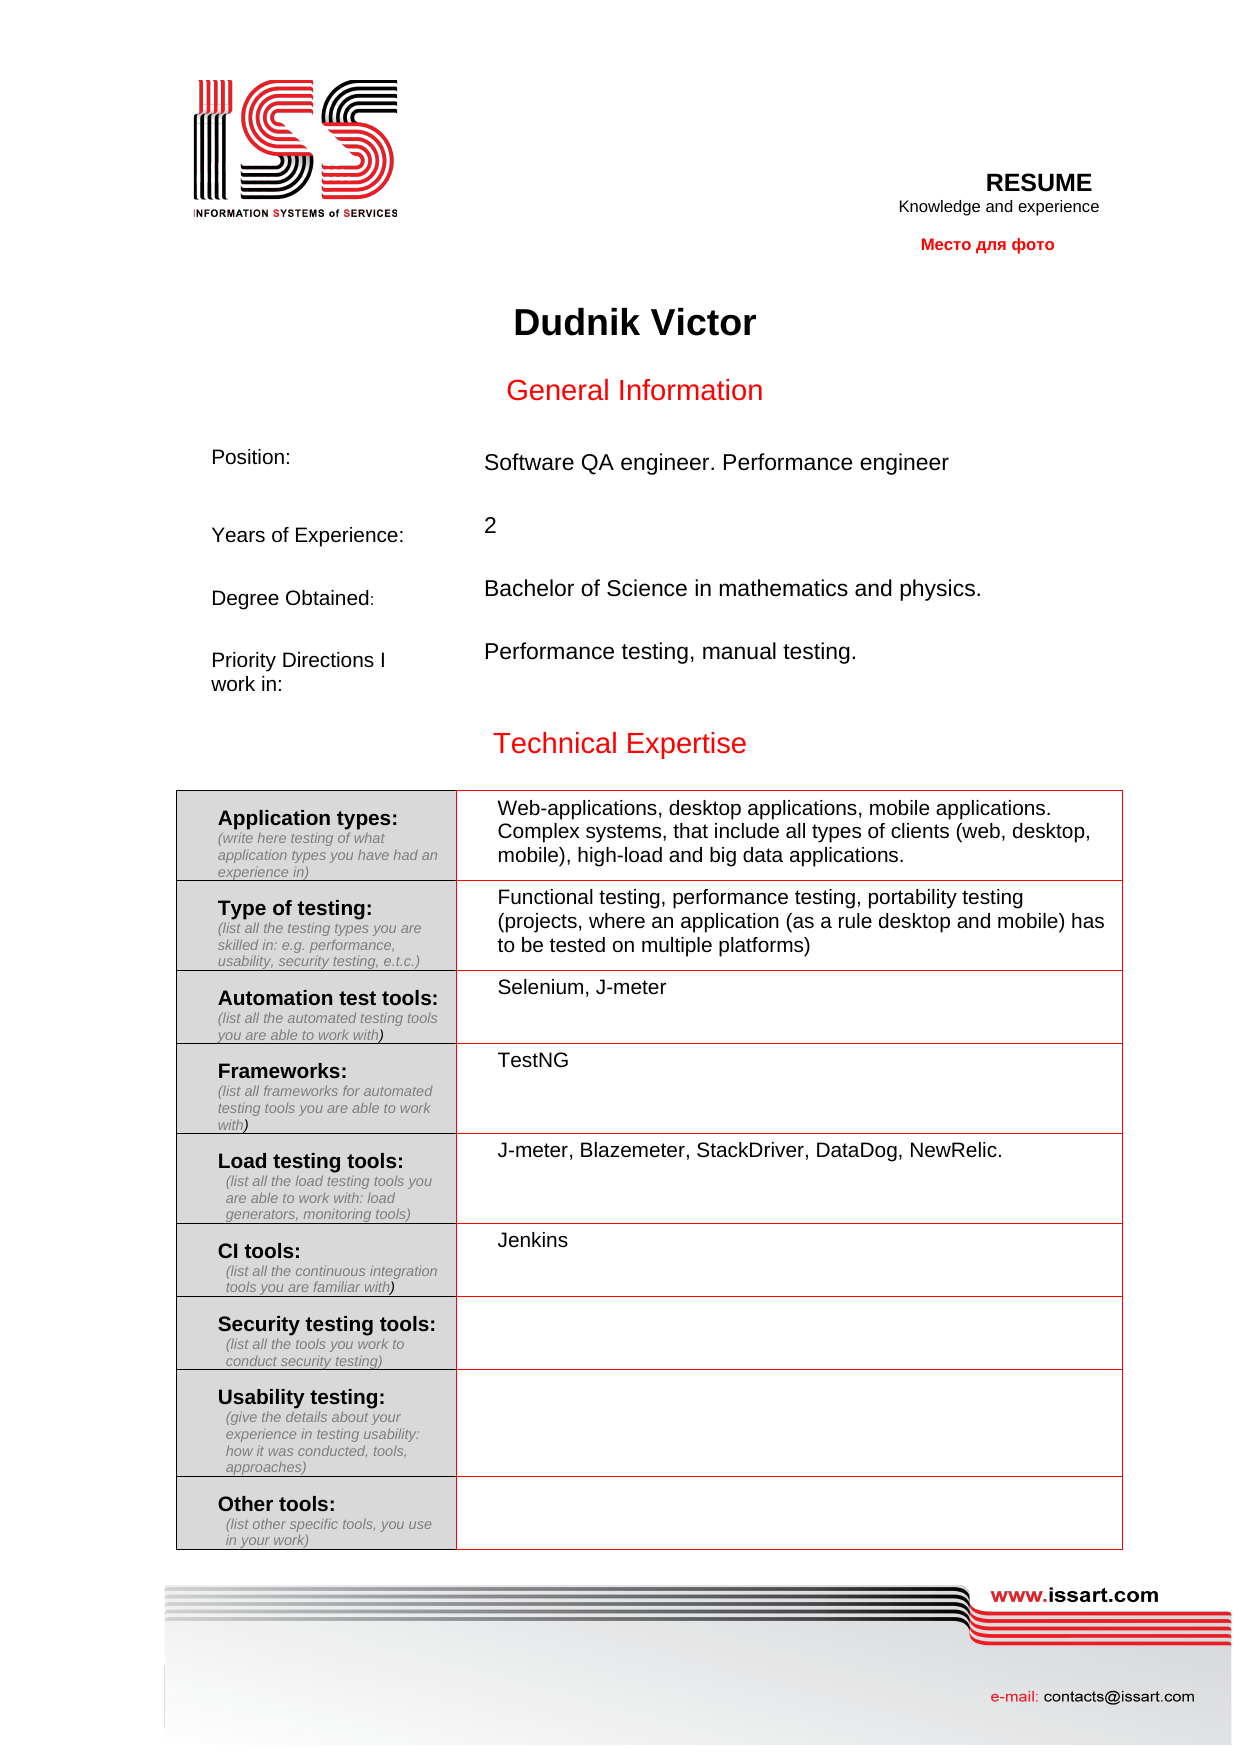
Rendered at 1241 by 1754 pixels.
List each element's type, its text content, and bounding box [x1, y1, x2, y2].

table_cell [457, 1370, 1122, 1476]
table_cell Bachelor of Science in mathematics and physics. [443, 571, 1122, 634]
table_cell Degree Obtained: [170, 571, 443, 634]
table_cell CI tools: (list all the continuous integration tools you are familiar with) [177, 1224, 456, 1296]
text RESUME [885, 168, 1099, 197]
table_cell Type of testing: (list all the testing types you are skilled in: e.g. performance, usability, security testing, e.t.c.) [177, 881, 456, 970]
table_cell Selenium, J-meter [457, 971, 1122, 1043]
table_cell Load testing tools: (list all the load testing tools you are able to work with: load generators, monitoring tools) [177, 1134, 456, 1223]
picture [164, 1585, 1232, 1745]
table_cell TestNG [457, 1044, 1122, 1133]
table_cell Functional testing, performance testing, portability testing (projects, where an application (as a rule desktop and mobile) has to be tested on multiple platforms) [457, 881, 1122, 970]
table_cell Usability testing: (give the details about your experience in testing usability: how it was conducted, tools, approaches) [177, 1370, 456, 1476]
text Knowledge and experience [885, 197, 1099, 216]
table_header Position: [170, 445, 443, 508]
table_cell Performance testing, manual testing. [443, 634, 1122, 697]
table_cell Years of Experience: [170, 508, 443, 571]
table_cell [457, 1477, 1122, 1549]
table_cell Other tools: (list other specific tools, you use in your work) [177, 1477, 456, 1549]
table_header Application types: (write here testing of what application types you have had an experience in) [177, 791, 456, 880]
table_cell [457, 1297, 1122, 1369]
table_cell Jenkins [457, 1224, 1122, 1296]
text General Information [177, 373, 1092, 406]
text Technical Expertise [148, 727, 1092, 760]
table_cell J-meter, Blazemeter, StackDriver, DataDog, NewRelic. [457, 1134, 1122, 1223]
picture [193, 80, 398, 217]
text Место для фото [885, 235, 1099, 254]
table_header Software QA engineer. Performance engineer [443, 445, 1122, 508]
table_cell 2 [443, 508, 1122, 571]
table_header Web-applications, desktop applications, mobile applications. Complex systems, that include all types of clients (web, desktop, mobile), high-load and big data applications. [457, 791, 1122, 880]
text Dudnik Victor [177, 301, 1092, 344]
table_cell Priority Directions I work in: [170, 634, 443, 697]
table_cell Automation test tools: (list all the automated testing tools you are able to work with) [177, 971, 456, 1043]
table_cell Frameworks: (list all frameworks for automated testing tools you are able to work with) [177, 1044, 456, 1133]
table_cell Security testing tools: (list all the tools you work to conduct security testing) [177, 1297, 456, 1369]
